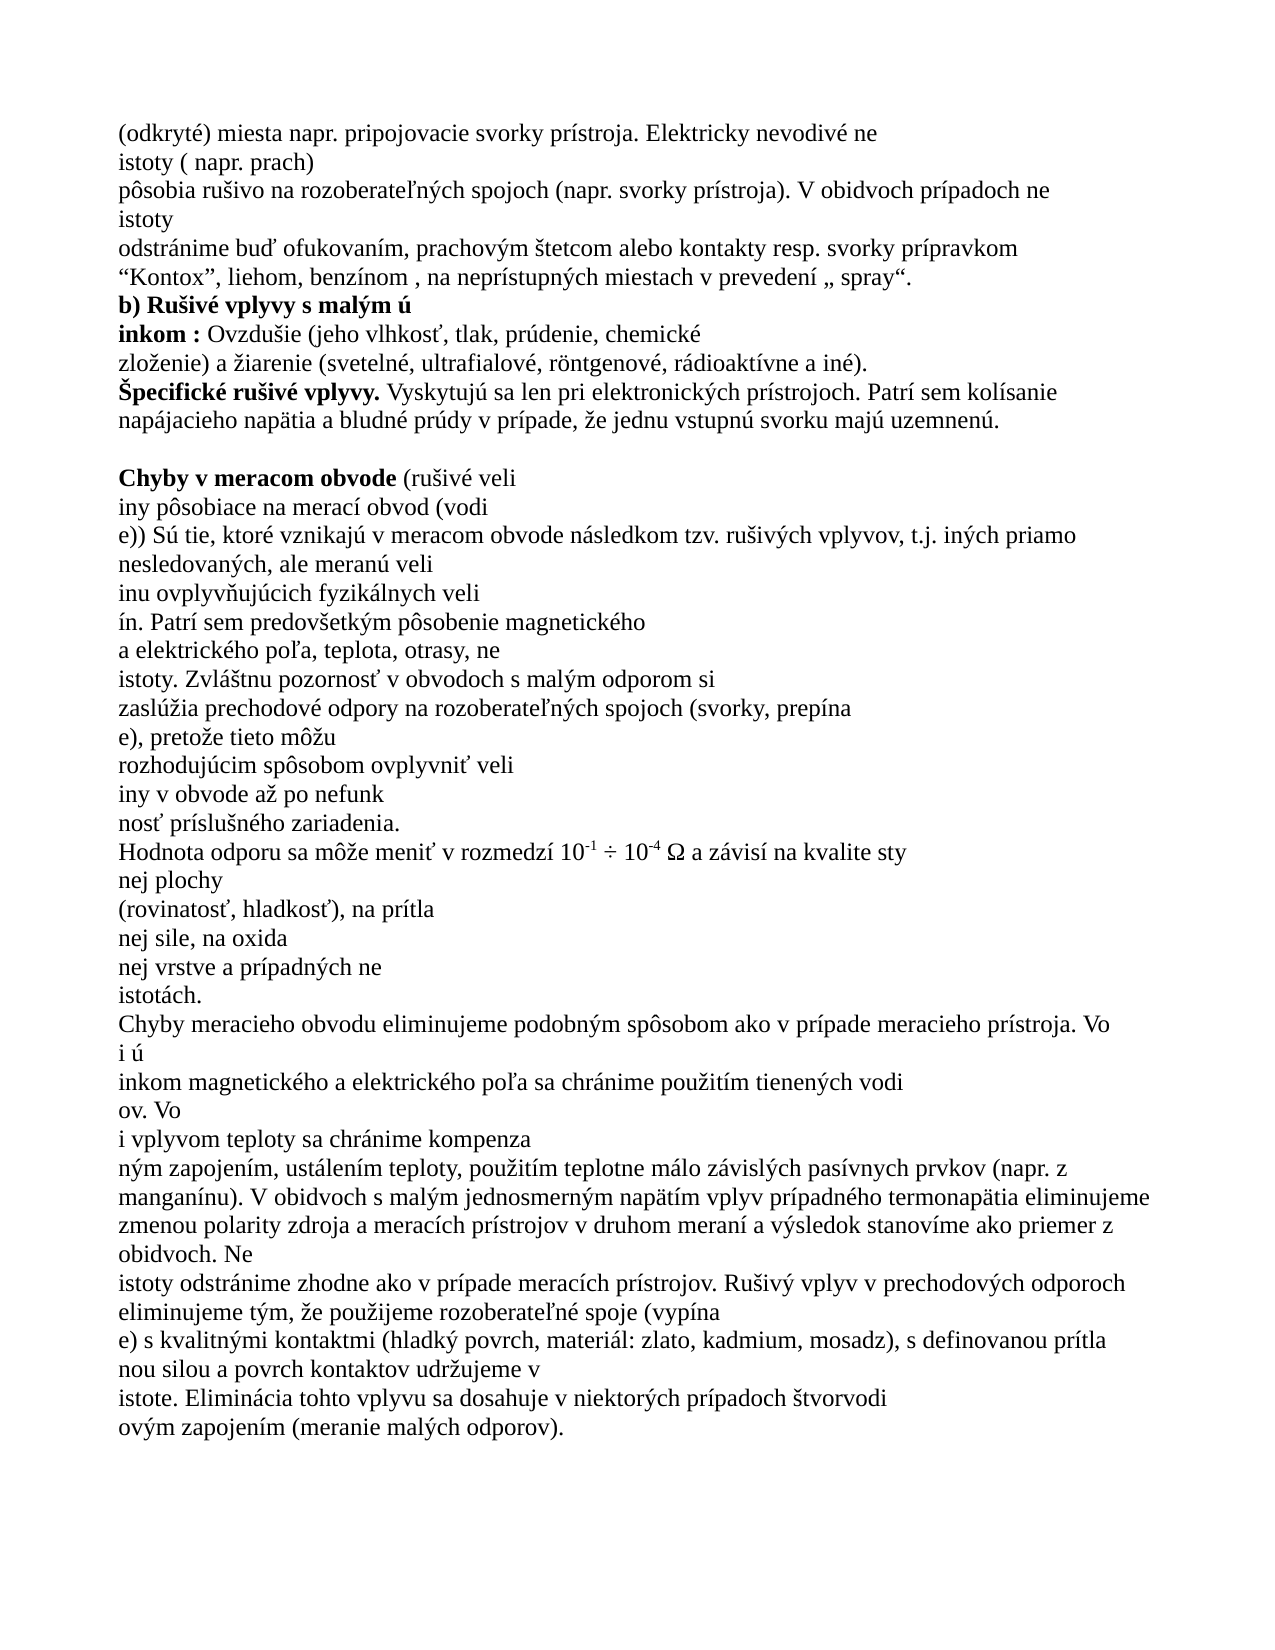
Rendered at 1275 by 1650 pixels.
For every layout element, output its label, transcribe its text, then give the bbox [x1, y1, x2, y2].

text istoty odstránime zhodne ako v prípade meracích prístrojov. Rušivý vplyv v prechodových odporoch eliminujeme tým, že použijeme rozoberateľné spoje (vypína [118, 1268, 1157, 1326]
text ovým zapojením (meranie malých odporov). [118, 1412, 1157, 1441]
text nosť príslušného zariadenia. [118, 808, 1157, 837]
text iny v obvode až po nefunk [118, 779, 1157, 808]
text ným zapojením, ustálením teploty, použitím teplotne málo závislých pasívnych prvkov (napr. z manganínu). V obidvoch s malým jednosmerným napätím vplyv prípadného termonapätia eliminujeme zmenou polarity zdroja a meracích prístrojov v druhom meraní a výsledok stanovíme ako priemer z obidvoch. Ne [118, 1153, 1157, 1268]
text inkom : Ovzdušie (jeho vlhkosť, tlak, prúdenie, chemické [118, 319, 1157, 348]
text Chyby meracieho obvodu eliminujeme podobným spôsobom ako v prípade meracieho prístroja. Vo [118, 1009, 1157, 1038]
text b) Rušivé vplyvy s malým ú [118, 291, 1157, 319]
text pôsobia rušivo na rozoberateľných spojoch (napr. svorky prístroja). V obidvoch prípadoch ne [118, 176, 1157, 204]
text e) s kvalitnými kontaktmi (hladký povrch, materiál: zlato, kadmium, mosadz), s definovanou prítla [118, 1326, 1157, 1354]
text ov. Vo [118, 1096, 1157, 1124]
text nej sile, na oxida [118, 923, 1157, 952]
text ín. Patrí sem predovšetkým pôsobenie magnetického [118, 607, 1157, 636]
text nej vrstve a prípadných ne [118, 952, 1157, 981]
text e)) Sú tie, ktoré vznikajú v meracom obvode následkom tzv. rušivých vplyvov, t.j. iných priamo nesledovaných, ale meranú veli [118, 521, 1157, 578]
text odstránime buď ofukovaním, prachovým štetcom alebo kontakty resp. svorky prípravkom [118, 233, 1157, 262]
text iny pôsobiace na merací obvod (vodi [118, 492, 1157, 521]
text rozhodujúcim spôsobom ovplyvniť veli [118, 751, 1157, 779]
text (rovinatosť, hladkosť), na prítla [118, 894, 1157, 923]
text inkom magnetického a elektrického poľa sa chránime použitím tienených vodi [118, 1067, 1157, 1096]
text i ú [118, 1038, 1157, 1067]
text (odkryté) miesta napr. pripojovacie svorky prístroja. Elektricky nevodivé ne [118, 118, 1157, 147]
text a elektrického poľa, teplota, otrasy, ne [118, 636, 1157, 664]
text inu ovplyvňujúcich fyzikálnych veli [118, 578, 1157, 607]
text Hodnota odporu sa môže meniť v rozmedzí 10-1 ÷ 10-4 Ω a závisí na kvalite sty [118, 837, 1157, 866]
text istote. Eliminácia tohto vplyvu sa dosahuje v niektorých prípadoch štvorvodi [118, 1383, 1157, 1412]
text istotách. [118, 981, 1157, 1009]
text istoty. Zvláštnu pozornosť v obvodoch s malým odporom si [118, 664, 1157, 693]
text Špecifické rušivé vplyvy. Vyskytujú sa len pri elektronických prístrojoch. Patrí sem kolísanie napájacieho napätia a bludné prúdy v prípade, že jednu vstupnú svorku majú uzemnenú. [118, 377, 1157, 434]
text i vplyvom teploty sa chránime kompenza [118, 1124, 1157, 1153]
text zloženie) a žiarenie (svetelné, ultrafialové, röntgenové, rádioaktívne a iné). [118, 348, 1157, 377]
text nou silou a povrch kontaktov udržujeme v [118, 1354, 1157, 1383]
text nej plochy [118, 866, 1157, 894]
text istoty [118, 204, 1157, 233]
text e), pretože tieto môžu [118, 722, 1157, 751]
text “Kontox”, liehom, benzínom , na neprístupných miestach v prevedení „ spray“. [118, 262, 1157, 291]
text zaslúžia prechodové odpory na rozoberateľných spojoch (svorky, prepína [118, 693, 1157, 722]
text Chyby v meracom obvode (rušivé veli [118, 463, 1157, 492]
text istoty ( napr. prach) [118, 147, 1157, 176]
